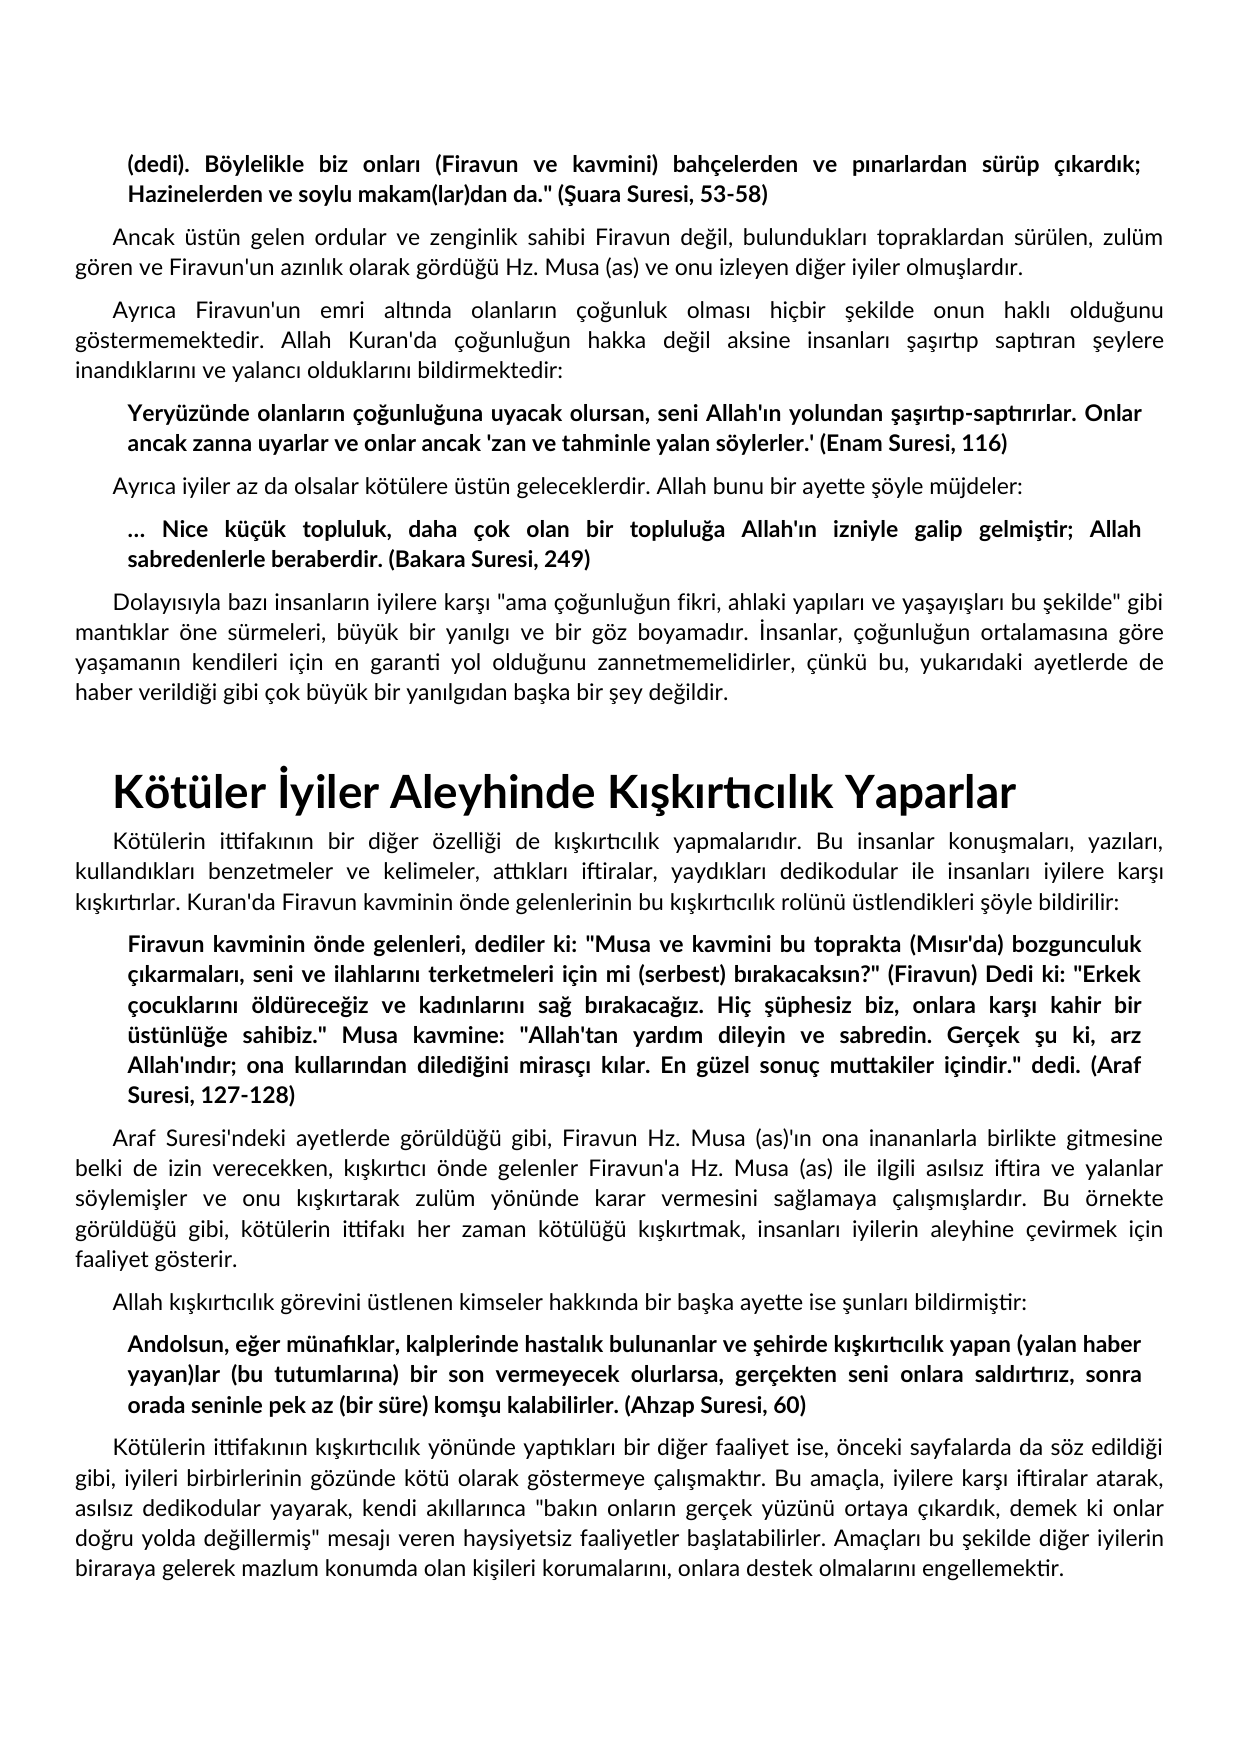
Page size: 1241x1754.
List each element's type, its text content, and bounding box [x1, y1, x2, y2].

text Araf Suresi'ndeki ayetlerde görüldüğü gibi, Firavun Hz. Musa (as)'ın ona inananlarla birlikte gitmesine belki de izin verecekken, kışkırtıcı önde gelenler Firavun'a Hz. Musa (as) ile ilgili asılsız iftira ve yalanlar söylemişler ve onu kışkırtarak zulüm yönünde karar vermesini sağlamaya çalışmışlardır. Bu örnekte görüldüğü gibi, kötülerin ittifakı her zaman kötülüğü kışkırtmak, insanları iyilerin aleyhine çevirmek için faaliyet gösterir. [75, 1124, 1165, 1272]
text Firavun kavminin önde gelenleri, dediler ki: "Musa ve kavmini bu toprakta (Mısır'da) bozgunculuk çıkarmaları, seni ve ilahlarını terketmeleri için mi (serbest) bırakacaksın?" (Firavun) Dedi ki: "Erkek çocuklarını öldüreceğiz ve kadınlarını sağ bırakacağız. Hiç şüphesiz biz, onlara karşı kahir bir üstünlüğe sahibiz." Musa kavmine: "Allah'tan yardım dileyin ve sabredin. Gerçek şu ki, arz Allah'ındır; ona kullarından dilediğini mirasçı kılar. En güzel sonuç muttakiler içindir." dedi. (Araf Suresi, 127-128) [127, 930, 1143, 1108]
text … Nice küçük topluluk, daha çok olan bir topluluğa Allah'ın izniyle galip gelmiştir; Allah sabredenlerle beraberdir. (Bakara Suresi, 249) [127, 514, 1143, 572]
text Dolayısıyla bazı insanların iyilere karşı "ama çoğunluğun fikri, ahlaki yapıları ve yaşayışları bu şekilde" gibi mantıklar öne sürmeleri, büyük bir yanılgı ve bir göz boyamadır. İnsanlar, çoğunluğun ortalamasına göre yaşamanın kendileri için en garanti yol olduğunu zannetmemelidirler, çünkü bu, yukarıdaki ayetlerde de haber verildiği gibi çok büyük bir yanılgıdan başka bir şey değildir. [75, 587, 1165, 706]
text Kötülerin ittifakının bir diğer özelliği de kışkırtıcılık yapmalarıdır. Bu insanlar konuşmaları, yazıları, kullandıkları benzetmeler ve kelimeler, attıkları iftiralar, yaydıkları dedikodular ile insanları iyilere karşı kışkırtırlar. Kuran'da Firavun kavminin önde gelenlerinin bu kışkırtıcılık rolünü üstlendikleri şöyle bildirilir: [75, 827, 1165, 915]
text (dedi). Böylelikle biz onları (Firavun ve kavmini) bahçelerden ve pınarlardan sürüp çıkardık; Hazinelerden ve soylu makam(lar)dan da." (Şuara Suresi, 53-58) [127, 150, 1143, 208]
text Allah kışkırtıcılık görevini üstlenen kimseler hakkında bir başka ayette ise şunları bildirmiştir: [75, 1287, 1165, 1315]
subtitle Kötüler İyiler Aleyhinde Kışkırtıcılık Yaparlar [112, 763, 1165, 818]
text Yeryüzünde olanların çoğunluğuna uyacak olursan, seni Allah'ın yolundan şaşırtıp-saptırırlar. Onlar ancak zanna uyarlar ve onlar ancak 'zan ve tahminle yalan söylerler.' (Enam Suresi, 116) [127, 399, 1143, 457]
text Andolsun, eğer münafıklar, kalplerinde hastalık bulunanlar ve şehirde kışkırtıcılık yapan (yalan haber yayan)lar (bu tutumlarına) bir son vermeyecek olurlarsa, gerçekten seni onlara saldırtırız, sonra orada seninle pek az (bir süre) komşu kalabilirler. (Ahzap Suresi, 60) [127, 1330, 1143, 1418]
text Ayrıca iyiler az da olsalar kötülere üstün geleceklerdir. Allah bunu bir ayette şöyle müjdeler: [75, 472, 1165, 499]
text Ancak üstün gelen ordular ve zenginlik sahibi Firavun değil, bulundukları topraklardan sürülen, zulüm gören ve Firavun'un azınlık olarak gördüğü Hz. Musa (as) ve onu izleyen diğer iyiler olmuşlardır. [75, 223, 1165, 281]
text Ayrıca Firavun'un emri altında olanların çoğunluk olması hiçbir şekilde onun haklı olduğunu göstermemektedir. Allah Kuran'da çoğunluğun hakka değil aksine insanları şaşırtıp saptıran şeylere inandıklarını ve yalancı olduklarını bildirmektedir: [75, 296, 1165, 384]
text Kötülerin ittifakının kışkırtıcılık yönünde yaptıkları bir diğer faaliyet ise, önceki sayfalarda da söz edildiği gibi, iyileri birbirlerinin gözünde kötü olarak göstermeye çalışmaktır. Bu amaçla, iyilere karşı iftiralar atarak, asılsız dedikodular yayarak, kendi akıllarınca "bakın onların gerçek yüzünü ortaya çıkardık, demek ki onlar doğru yolda değillermiş" mesajı veren haysiyetsiz faaliyetler başlatabilirler. Amaçları bu şekilde diğer iyilerin biraraya gelerek mazlum konumda olan kişileri korumalarını, onlara destek olmalarını engellemektir. [75, 1433, 1165, 1581]
